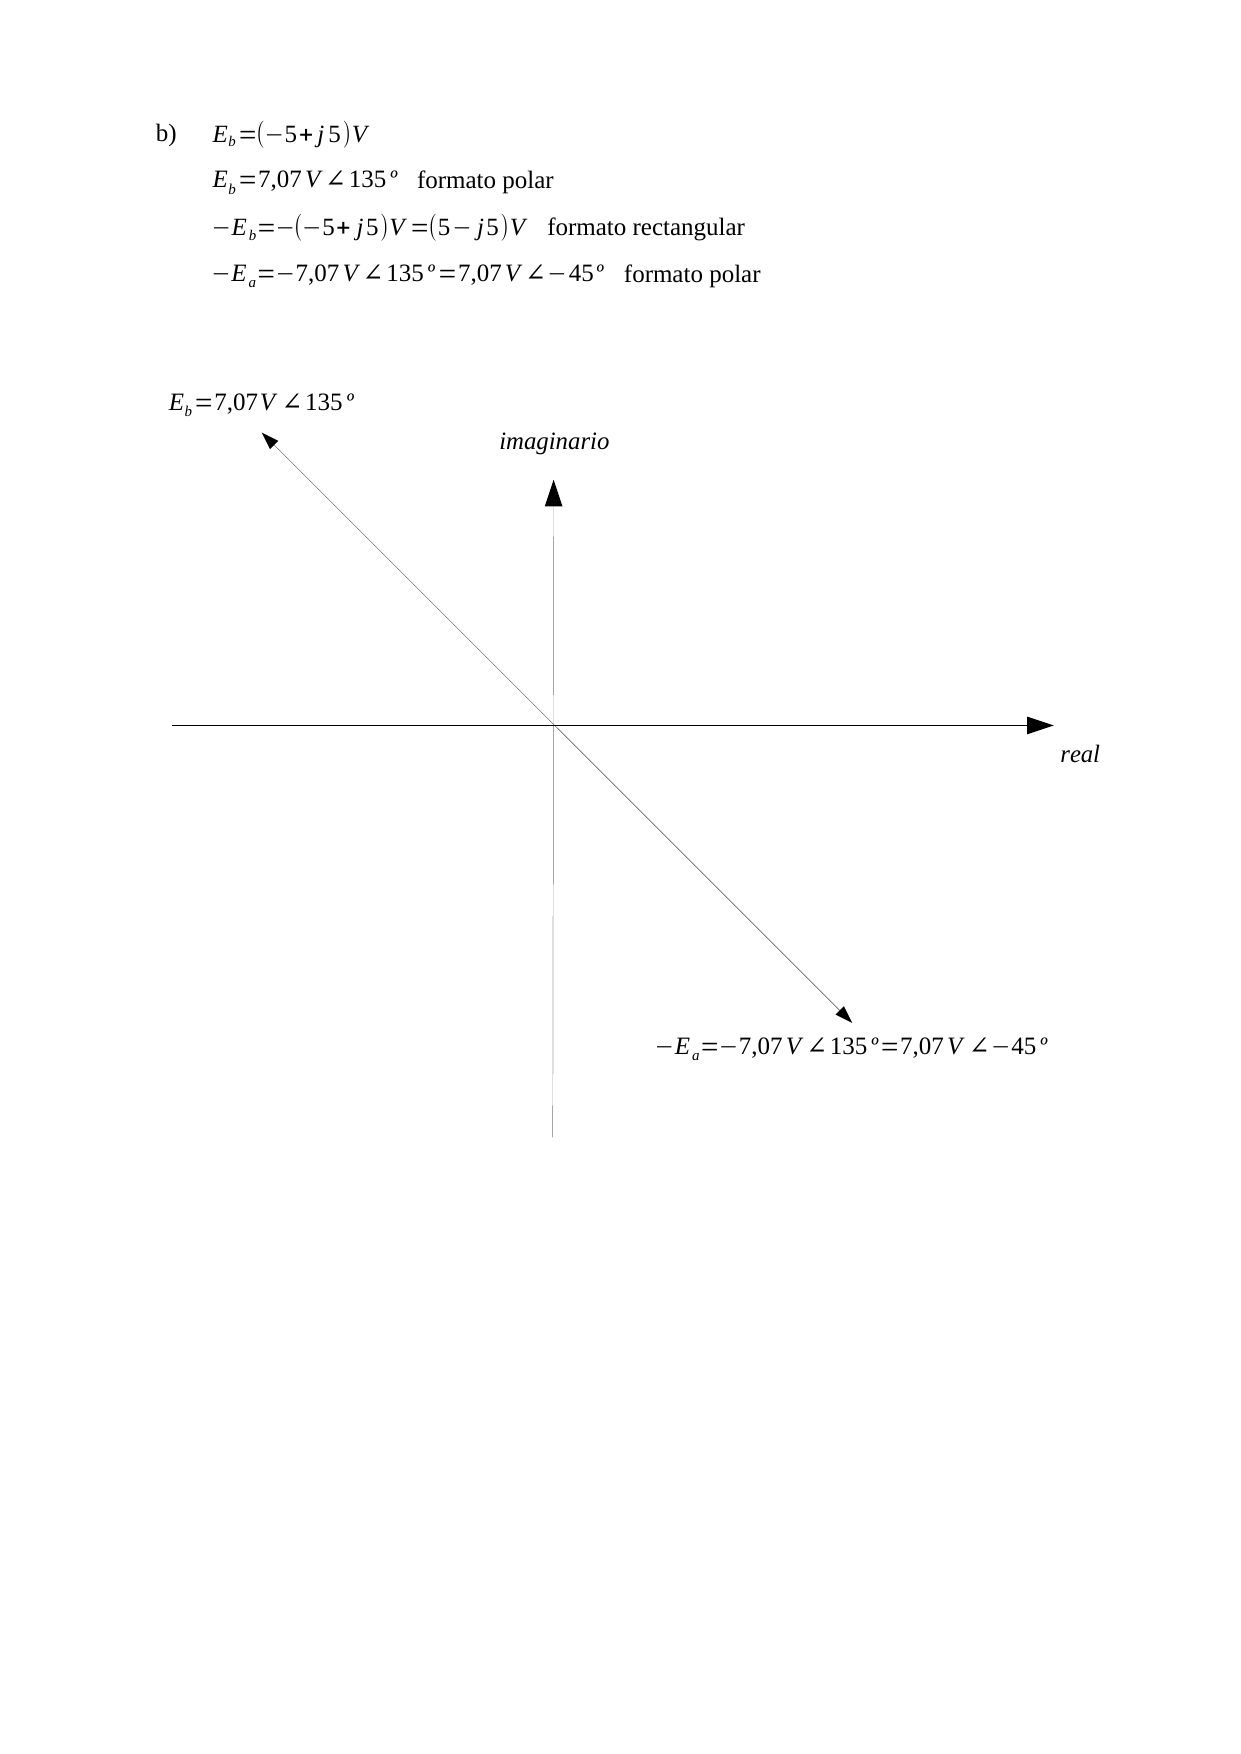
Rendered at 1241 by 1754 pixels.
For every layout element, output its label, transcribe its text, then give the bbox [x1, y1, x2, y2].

list formato polar [156, 259, 1122, 291]
list formato rectangular [156, 212, 1122, 244]
list formato polar [156, 165, 1122, 197]
